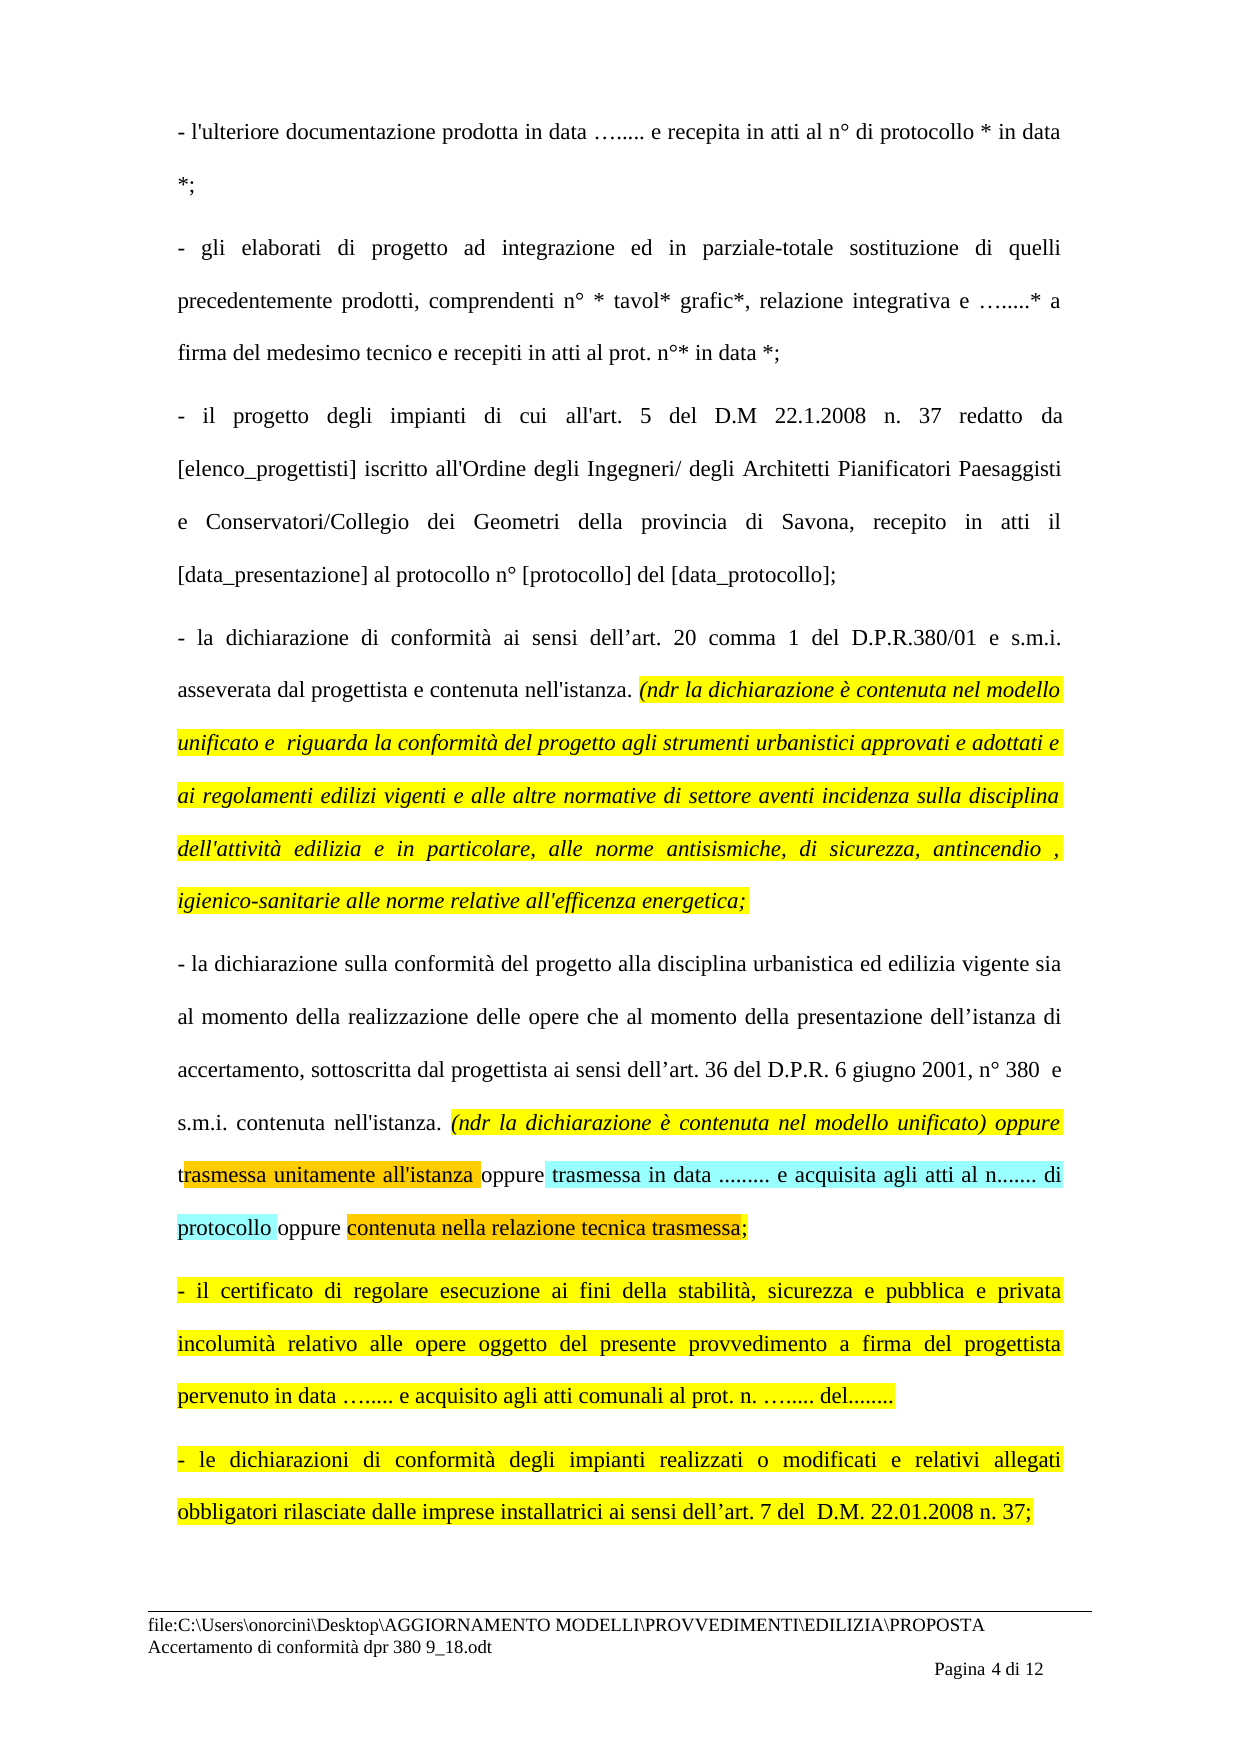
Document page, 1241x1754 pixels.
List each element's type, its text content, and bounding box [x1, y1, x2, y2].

list - la dichiarazione di conformità ai sensi dell’art. 20 comma 1 del D.P.R.380/01 e s.m.i. asseverata dal progettista e contenuta nell'istanza. (ndr la dichiarazione è contenuta nel modello unificato e riguarda la conformità del progetto agli strumenti urbanistici approvati e adottati e ai regolamenti edilizi vigenti e alle altre normative di settore aventi incidenza sulla disciplina dell'attività edilizia e in particolare, alle norme antisismiche, di sicurezza, antincendio , igienico-sanitarie alle norme relative all'efficenza energetica; [177, 624, 1063, 914]
list - gli elaborati di progetto ad integrazione ed in parziale-totale sostituzione di quelli precedentemente prodotti, comprendenti n° * tavol* grafic*, relazione integrativa e ….....* a firma del medesimo tecnico e recepiti in atti al prot. n°* in data *; [177, 234, 1063, 366]
list - la dichiarazione sulla conformità del progetto alla disciplina urbanistica ed edilizia vigente sia al momento della realizzazione delle opere che al momento della presentazione dell’istanza di accertamento, sottoscritta dal progettista ai sensi dell’art. 36 del D.P.R. 6 giugno 2001, n° 380 e s.m.i. contenuta nell'istanza. (ndr la dichiarazione è contenuta nel modello unificato) oppure trasmessa unitamente all'istanza oppure trasmessa in data ......... e acquisita agli atti al n....... di protocollo oppure contenuta nella relazione tecnica trasmessa; [177, 950, 1063, 1240]
list - il certificato di regolare esecuzione ai fini della stabilità, sicurezza e pubblica e privata incolumità relativo alle opere oggetto del presente provvedimento a firma del progettista pervenuto in data …..... e acquisito agli atti comunali al prot. n. …..... del........ [177, 1277, 1063, 1409]
list - le dichiarazioni di conformità degli impianti realizzati o modificati e relativi allegati obbligatori rilasciate dalle imprese installatrici ai sensi dell’art. 7 del D.M. 22.01.2008 n. 37; [177, 1446, 1063, 1525]
list - il progetto degli impianti di cui all'art. 5 del D.M 22.1.2008 n. 37 redatto da [elenco_progettisti] iscritto all'Ordine degli Ingegneri/ degli Architetti Pianificatori Paesaggisti e Conservatori/Collegio dei Geometri della provincia di Savona, recepito in atti il [data_presentazione] al protocollo n° [protocollo] del [data_protocollo]; [177, 402, 1063, 587]
list - l'ulteriore documentazione prodotta in data …..... e recepita in atti al n° di protocollo * in data *; [177, 118, 1063, 197]
